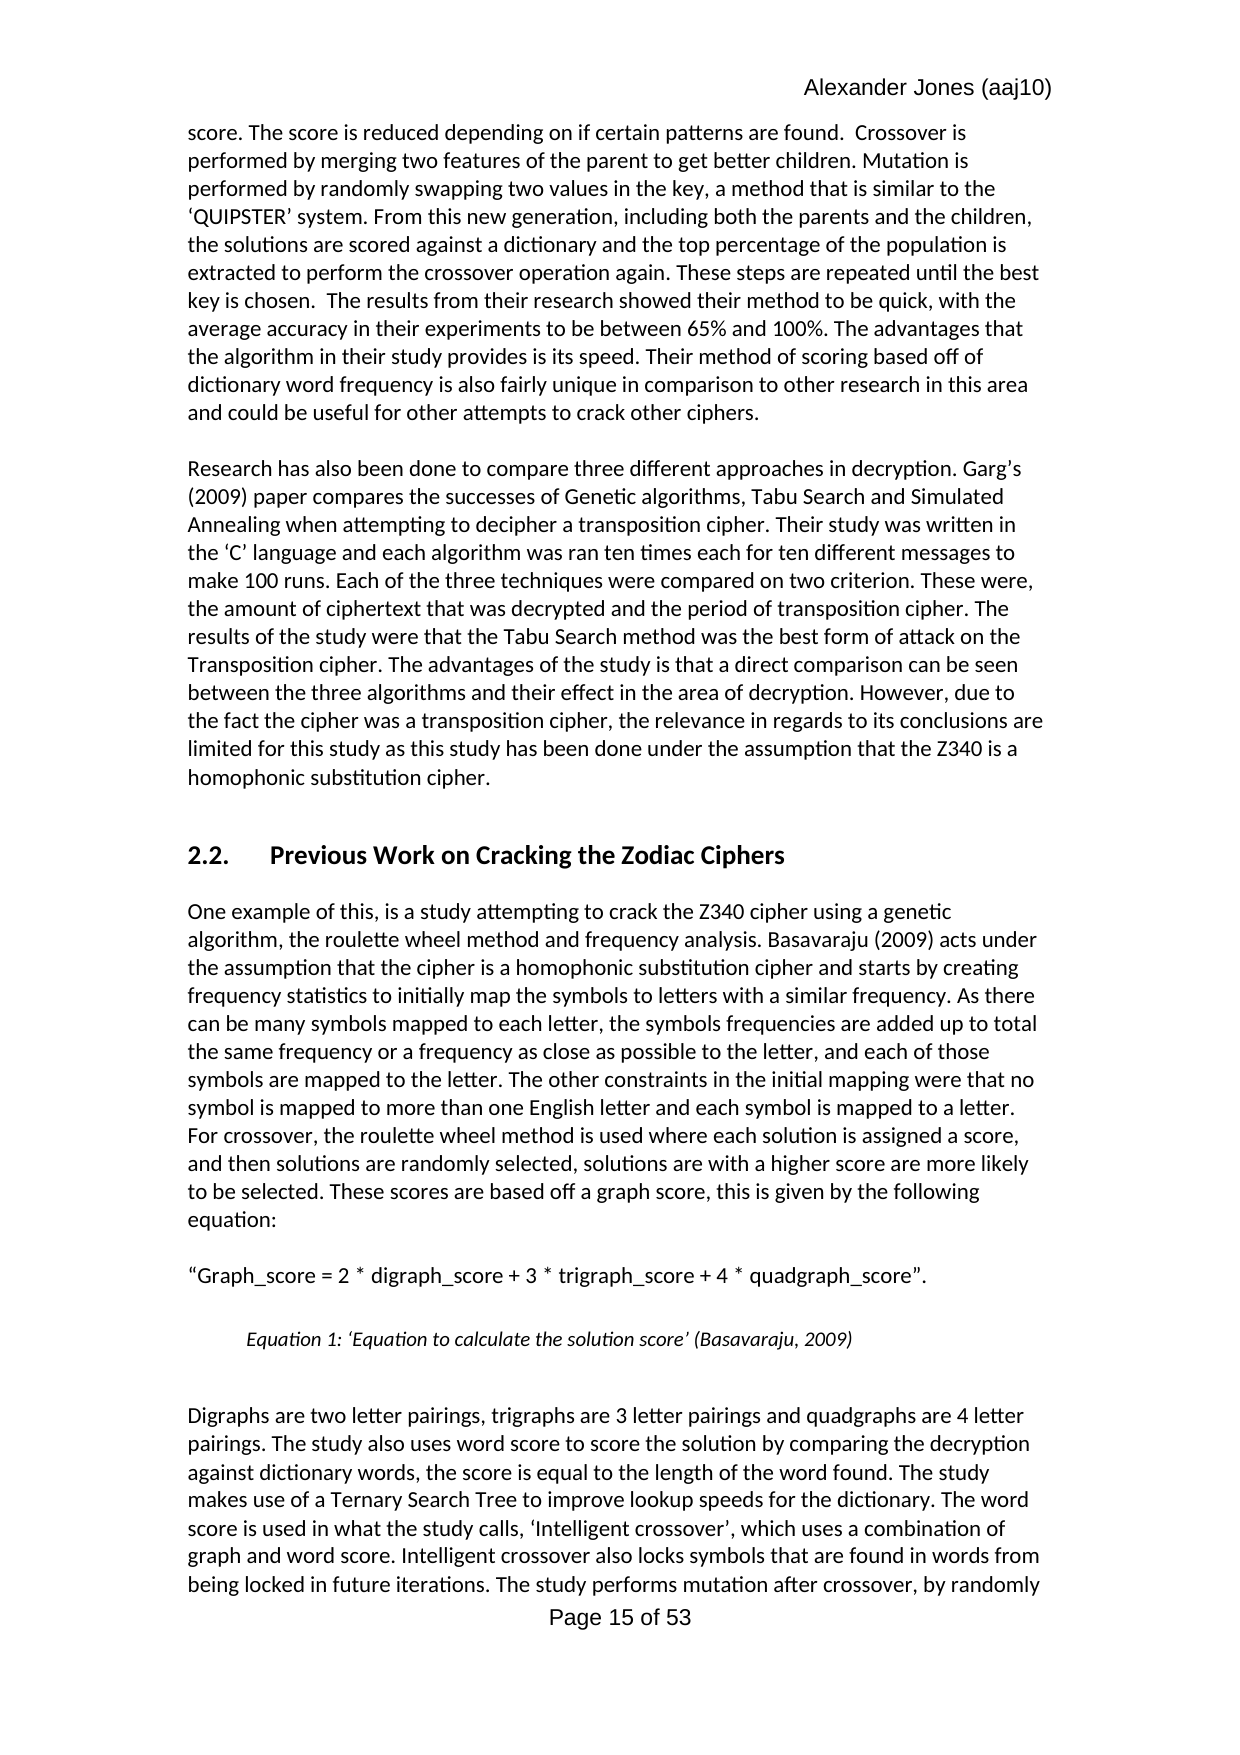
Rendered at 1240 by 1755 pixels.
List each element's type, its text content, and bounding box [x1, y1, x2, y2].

subtitle Previous Work on Cracking the Zodiac Ciphers [187, 838, 1052, 871]
text Equation 1: ‘Equation to calculate the solution score’ (Basavaraju, 2009) [246, 1327, 882, 1352]
text Research has also been done to compare three different approaches in decryption. Garg’s (2009) paper compares the successes of Genetic algorithms, Tabu Search and Simulated Annealing when attempting to decipher a transposition cipher. Their study was written in the ‘C’ language and each algorithm was ran ten times each for ten different messages to make 100 runs. Each of the three techniques were compared on two criterion. These were, the amount of ciphertext that was decrypted and the period of transposition cipher. The results of the study were that the Tabu Search method was the best form of attack on the Transposition cipher. The advantages of the study is that a direct comparison can be seen between the three algorithms and their effect in the area of decryption. However, due to the fact the cipher was a transposition cipher, the relevance in regards to its conclusions are limited for this study as this study has been done under the assumption that the Z340 is a homophonic substitution cipher. [187, 454, 1052, 791]
text One example of this, is a study attempting to crack the Z340 cipher using a genetic algorithm, the roulette wheel method and frequency analysis. Basavaraju (2009) acts under the assumption that the cipher is a homophonic substitution cipher and starts by creating frequency statistics to initially map the symbols to letters with a similar frequency. As there can be many symbols mapped to each letter, the symbols frequencies are added up to total the same frequency or a frequency as close as possible to the letter, and each of those symbols are mapped to the letter. The other constraints in the initial mapping were that no symbol is mapped to more than one English letter and each symbol is mapped to a letter. For crossover, the roulette wheel method is used where each solution is assigned a score, and then solutions are randomly selected, solutions are with a higher score are more likely to be selected. These scores are based off a graph score, this is given by the following equation: [187, 897, 1052, 1233]
text Digraphs are two letter pairings, trigraphs are 3 letter pairings and quadgraphs are 4 letter pairings. The study also uses word score to score the solution by comparing the decryption against dictionary words, the score is equal to the length of the word found. The study makes use of a Ternary Search Tree to improve lookup speeds for the dictionary. The word score is used in what the study calls, ‘Intelligent crossover’, which uses a combination of graph and word score. Intelligent crossover also locks symbols that are found in words from being locked in future iterations. The study performs mutation after crossover, by randomly [187, 1402, 1052, 1598]
text “Graph_score = 2 * digraph_score + 3 * trigraph_score + 4 * quadgraph_score”. [187, 1261, 1052, 1289]
text score. The score is reduced depending on if certain patterns are found. Crossover is performed by merging two features of the parent to get better children. Mutation is performed by randomly swapping two values in the key, a method that is similar to the ‘QUIPSTER’ system. From this new generation, including both the parents and the children, the solutions are scored against a dictionary and the top percentage of the population is extracted to perform the crossover operation again. These steps are repeated until the best key is chosen. The results from their research showed their method to be quick, with the average accuracy in their experiments to be between 65% and 100%. The advantages that the algorithm in their study provides is its speed. Their method of scoring based off of dictionary word frequency is also fairly unique in comparison to other research in this area and could be useful for other attempts to crack other ciphers. [187, 118, 1052, 426]
